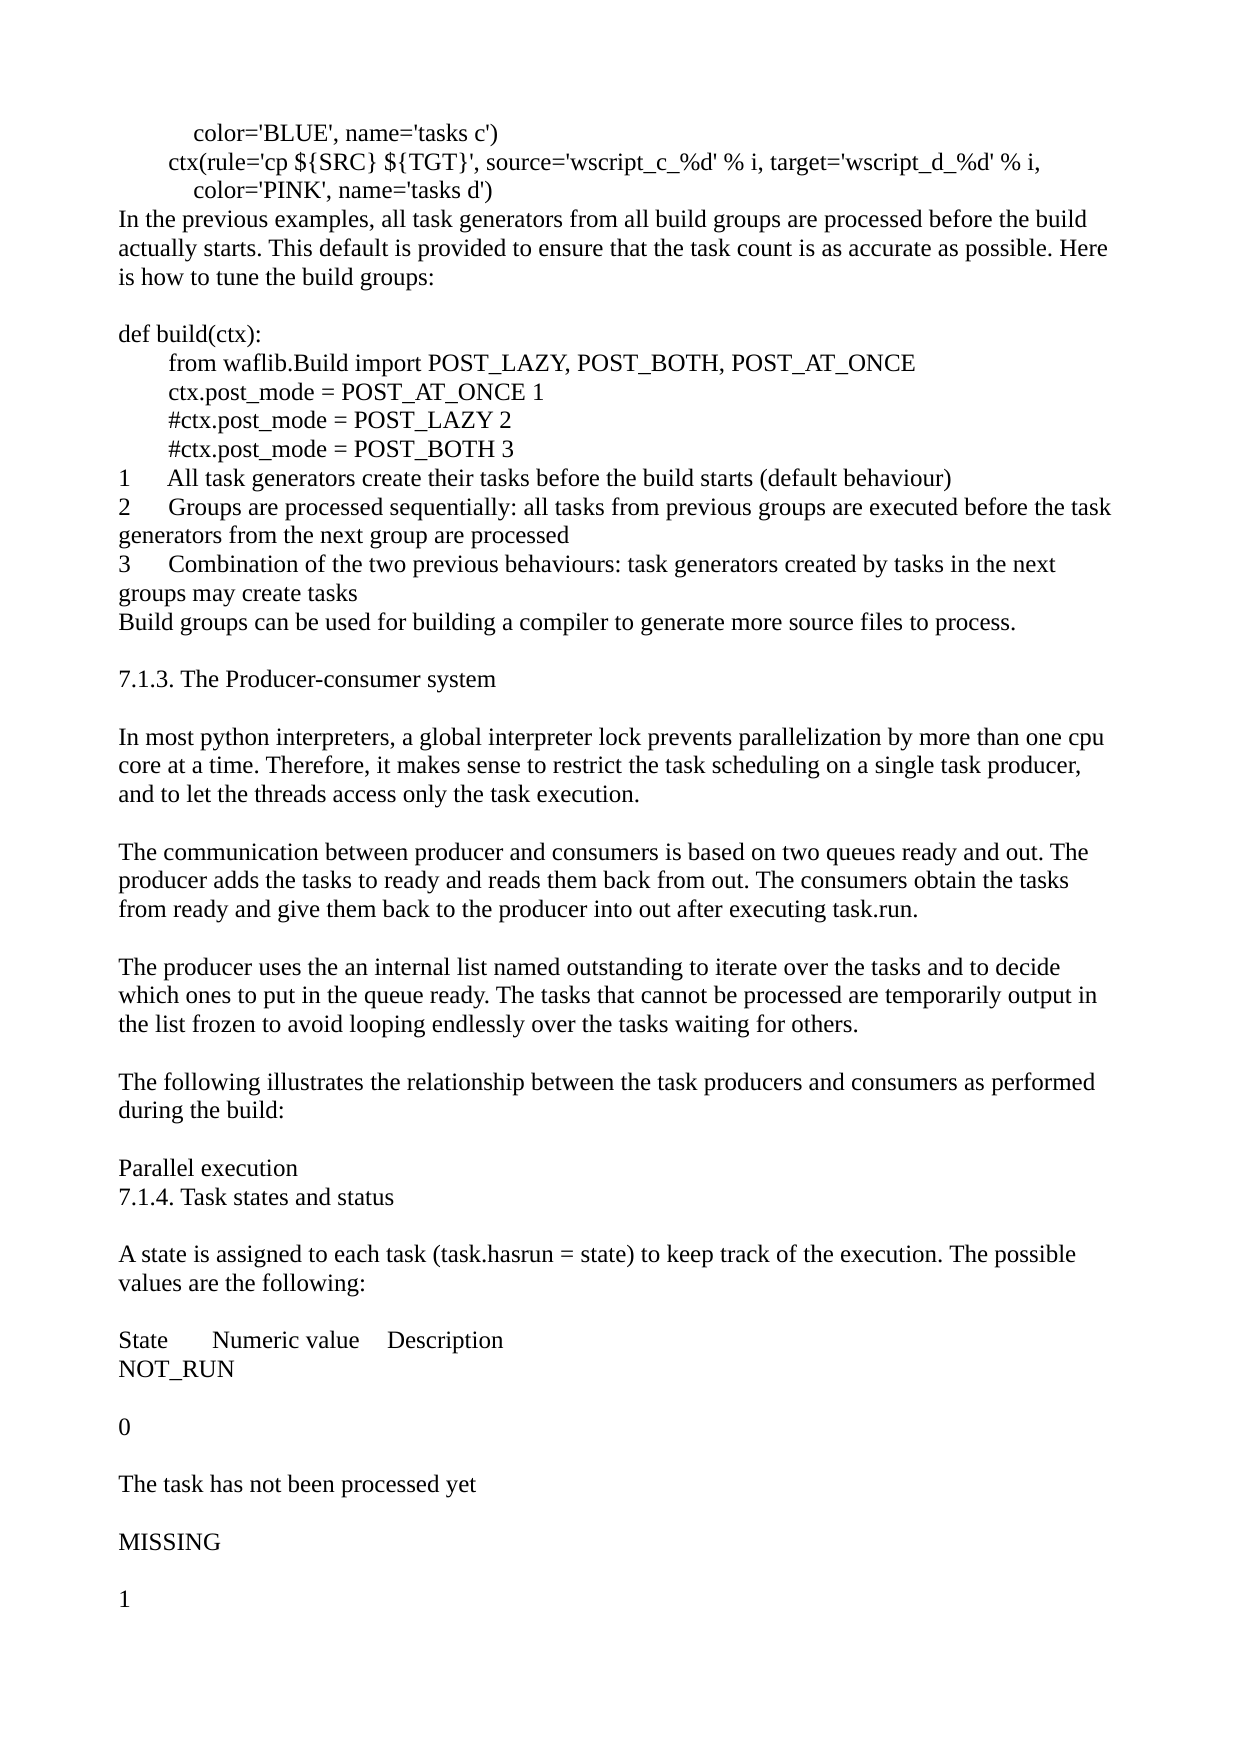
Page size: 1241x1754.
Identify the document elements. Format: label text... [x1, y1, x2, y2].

text 7.1.4. Task states and status [118, 1182, 1122, 1211]
text MISSING [118, 1527, 1122, 1556]
text The task has not been processed yet [118, 1469, 1122, 1498]
text def build(ctx): [118, 319, 1122, 348]
text #ctx.post_mode = POST_LAZY 2 [118, 406, 1122, 434]
text 3 Combination of the two previous behaviours: task generators created by tasks in the next groups may create tasks [118, 549, 1122, 607]
text from waflib.Build import POST_LAZY, POST_BOTH, POST_AT_ONCE [118, 348, 1122, 377]
text 1 All task generators create their tasks before the build starts (default behaviour) [118, 463, 1122, 492]
text 2 Groups are processed sequentially: all tasks from previous groups are executed before the task generators from the next group are processed [118, 492, 1122, 549]
text ctx(rule='cp ${SRC} ${TGT}', source='wscript_c_%d' % i, target='wscript_d_%d' % i, [118, 147, 1122, 176]
text A state is assigned to each task (task.hasrun = state) to keep track of the execution. The possible values are the following: [118, 1239, 1122, 1297]
text 7.1.3. The Producer-consumer system [118, 664, 1122, 693]
text NOT_RUN [118, 1354, 1122, 1383]
text In most python interpreters, a global interpreter lock prevents parallelization by more than one cpu core at a time. Therefore, it makes sense to restrict the task scheduling on a single task producer, and to let the threads access only the task execution. [118, 722, 1122, 808]
text 1 [118, 1584, 1122, 1613]
text In the previous examples, all task generators from all build groups are processed before the build actually starts. This default is provided to ensure that the task count is as accurate as possible. Here is how to tune the build groups: [118, 204, 1122, 291]
text Build groups can be used for building a compiler to generate more source files to process. [118, 607, 1122, 636]
text The communication between producer and consumers is based on two queues ready and out. The producer adds the tasks to ready and reads them back from out. The consumers obtain the tasks from ready and give them back to the producer into out after executing task.run. [118, 837, 1122, 923]
text color='PINK', name='tasks d') [118, 176, 1122, 204]
text color='BLUE', name='tasks c') [118, 118, 1122, 147]
text Parallel execution [118, 1153, 1122, 1182]
text #ctx.post_mode = POST_BOTH 3 [118, 434, 1122, 463]
text The producer uses the an internal list named outstanding to iterate over the tasks and to decide which ones to put in the queue ready. The tasks that cannot be processed are temporarily output in the list frozen to avoid looping endlessly over the tasks waiting for others. [118, 952, 1122, 1038]
text The following illustrates the relationship between the task producers and consumers as performed during the build: [118, 1067, 1122, 1124]
text State Numeric value Description [118, 1326, 1122, 1354]
text ctx.post_mode = POST_AT_ONCE 1 [118, 377, 1122, 406]
text 0 [118, 1412, 1122, 1441]
